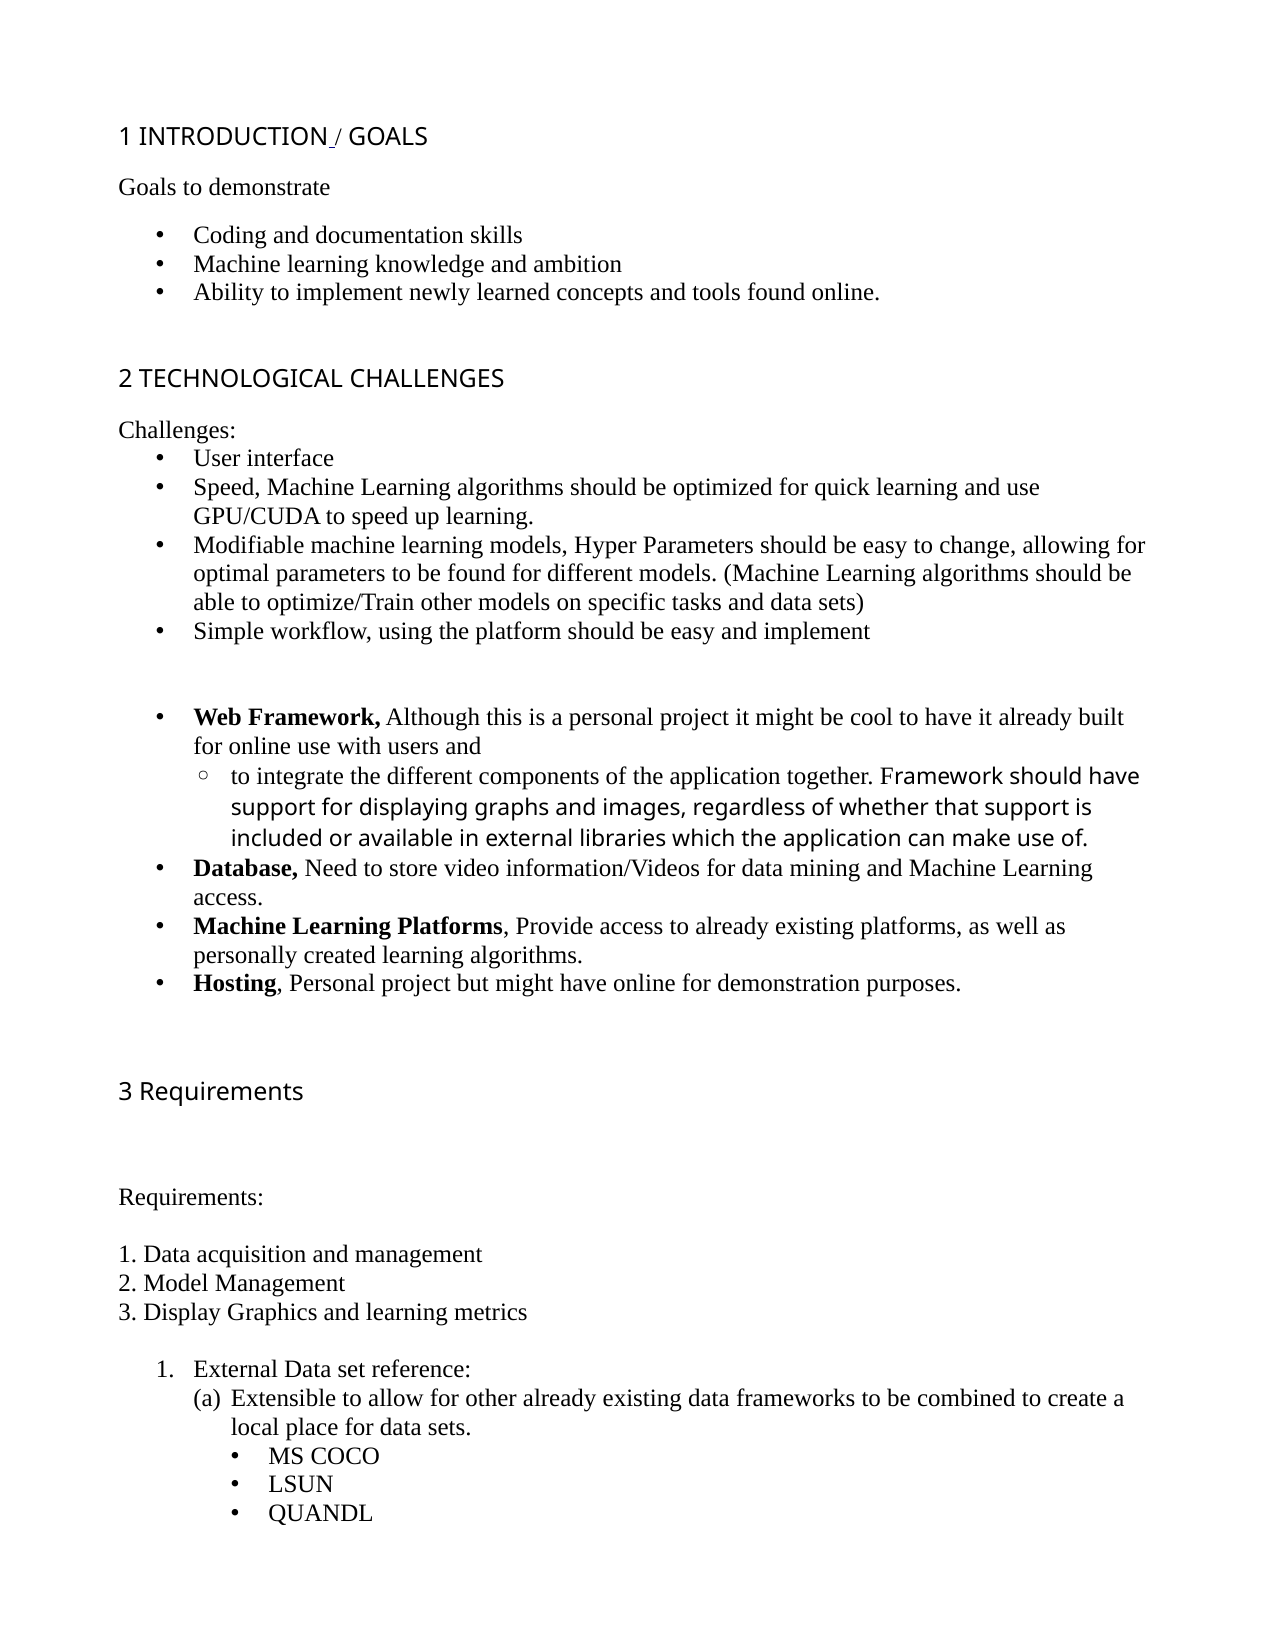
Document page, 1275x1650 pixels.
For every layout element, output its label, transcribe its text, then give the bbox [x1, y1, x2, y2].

list to integrate the different components of the application together. Framework should have support for displaying graphs and images, regardless of whether that support is included or available in external libraries which the application can make use of. [193, 760, 1157, 853]
text 3. Display Graphics and learning metrics [118, 1297, 1157, 1326]
list Speed, Machine Learning algorithms should be optimized for quick learning and use GPU/CUDA to speed up learning. [156, 472, 1157, 530]
list User interface [156, 443, 1157, 472]
text Challenges: [118, 415, 1157, 443]
text Goals to demonstrate [118, 172, 1157, 201]
list Ability to implement newly learned concepts and tools found online. [156, 277, 1157, 306]
text 1. Data acquisition and management [118, 1239, 1157, 1268]
list Extensible to allow for other already existing data frameworks to be combined to create a local place for data sets. [193, 1383, 1157, 1441]
list LSUN [231, 1469, 1157, 1498]
list QUANDL [231, 1498, 1157, 1527]
list External Data set reference: [156, 1354, 1157, 1383]
list Database, Need to store video information/Videos for data mining and Machine Learning access. [156, 853, 1157, 911]
text 2. Model Management [118, 1268, 1157, 1297]
list Modifiable machine learning models, Hyper Parameters should be easy to change, allowing for optimal parameters to be found for different models. (Machine Learning algorithms should be able to optimize/Train other models on specific tasks and data sets) [156, 530, 1157, 616]
list Hosting, Personal project but might have online for demonstration purposes. [156, 968, 1157, 997]
list Coding and documentation skills [156, 220, 1157, 249]
text 3 Requirements [118, 1073, 1157, 1108]
list Simple workflow, using the platform should be easy and implement [156, 616, 1157, 645]
list Machine learning knowledge and ambition [156, 249, 1157, 277]
list MS COCO [231, 1441, 1157, 1469]
list Machine Learning Platforms, Provide access to already existing platforms, as well as personally created learning algorithms. [156, 911, 1157, 968]
text Requirements: [118, 1182, 1157, 1211]
list Web Framework, Although this is a personal project it might be cool to have it already built for online use with users and [156, 702, 1157, 760]
text 1 INTRODUCTION / GOALS [118, 118, 1157, 152]
text 2 TECHNOLOGICAL CHALLENGES [118, 361, 1157, 394]
